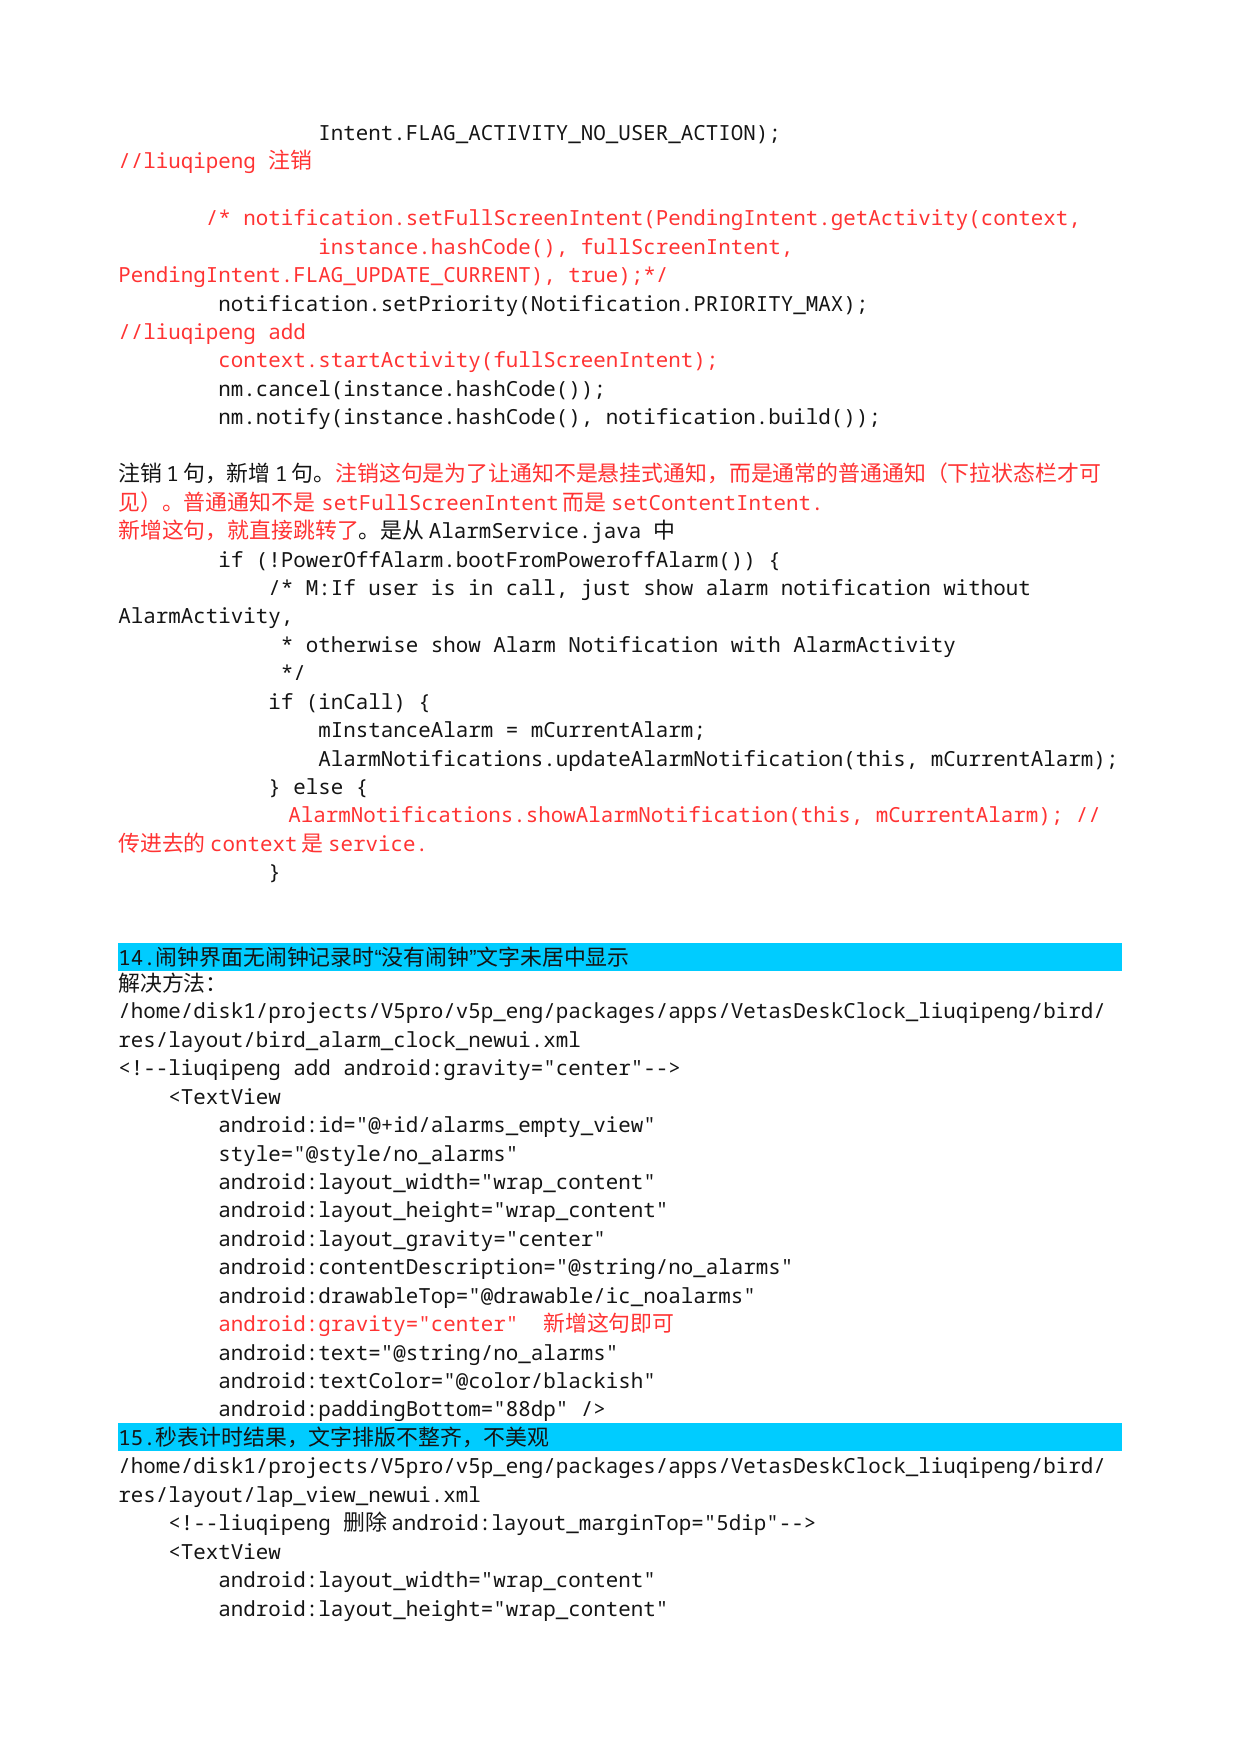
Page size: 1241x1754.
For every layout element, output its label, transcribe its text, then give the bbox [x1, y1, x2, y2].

text mInstanceAlarm = mCurrentAlarm; [118, 715, 1122, 744]
text //liuqipeng add [118, 317, 1122, 346]
text 解决方法： [118, 971, 1122, 996]
text android:textColor="@color/blackish" [118, 1366, 1122, 1394]
text android:layout_height="wrap_content" [118, 1196, 1122, 1224]
text android:contentDescription="@string/no_alarms" [118, 1252, 1122, 1281]
text style="@style/no_alarms" [118, 1139, 1122, 1167]
text 15.秒表计时结果，文字排版不整齐，不美观 [118, 1423, 1122, 1451]
text context.startActivity(fullScreenIntent); [118, 346, 1122, 374]
text <TextView [118, 1537, 1122, 1565]
text 新增这句，就直接跳转了。是从AlarmService.java 中 [118, 516, 1122, 545]
text if (inCall) { [118, 687, 1122, 715]
text } else { [118, 772, 1122, 801]
text 14.闹钟界面无闹钟记录时“没有闹钟”文字未居中显示 [118, 943, 1122, 971]
text <!--liuqipeng 删除android:layout_marginTop="5dip"--> [118, 1508, 1122, 1537]
text AlarmNotifications.showAlarmNotification(this, mCurrentAlarm); //传进去的context是service. [118, 801, 1122, 857]
text AlarmNotifications.updateAlarmNotification(this, mCurrentAlarm); [118, 744, 1122, 772]
text /* notification.setFullScreenIntent(PendingIntent.getActivity(context, [118, 203, 1122, 232]
text 注销1句，新增1句。注销这句是为了让通知不是悬挂式通知，而是通常的普通通知（下拉状态栏才可见）。普通通知不是 setFullScreenIntent而是setContentIntent. [118, 459, 1122, 516]
text android:layout_height="wrap_content" [118, 1594, 1122, 1622]
text if (!PowerOffAlarm.bootFromPoweroffAlarm()) { [118, 545, 1122, 573]
text android:layout_width="wrap_content" [118, 1565, 1122, 1594]
text */ [118, 658, 1122, 687]
text android:layout_gravity="center" [118, 1224, 1122, 1252]
text nm.notify(instance.hashCode(), notification.build()); [118, 402, 1122, 431]
text /* M:If user is in call, just show alarm notification without AlarmActivity, [118, 573, 1122, 630]
text android:drawableTop="@drawable/ic_noalarms" [118, 1281, 1122, 1309]
text * otherwise show Alarm Notification with AlarmActivity [118, 630, 1122, 658]
text <!--liuqipeng add android:gravity="center"--> [118, 1053, 1122, 1082]
text android:gravity="center" 新增这句即可 [118, 1309, 1122, 1338]
text android:paddingBottom="88dp" /> [118, 1394, 1122, 1423]
text /home/disk1/projects/V5pro/v5p_eng/packages/apps/VetasDeskClock_liuqipeng/bird/res/layout/bird_alarm_clock_newui.xml [118, 996, 1122, 1053]
text } [118, 857, 1122, 886]
text instance.hashCode(), fullScreenIntent, PendingIntent.FLAG_UPDATE_CURRENT), true);*/ [118, 232, 1122, 289]
text //liuqipeng 注销 [118, 147, 1122, 175]
text notification.setPriority(Notification.PRIORITY_MAX); [118, 289, 1122, 317]
text /home/disk1/projects/V5pro/v5p_eng/packages/apps/VetasDeskClock_liuqipeng/bird/res/layout/lap_view_newui.xml [118, 1451, 1122, 1508]
text Intent.FLAG_ACTIVITY_NO_USER_ACTION); [118, 118, 1122, 147]
text android:text="@string/no_alarms" [118, 1338, 1122, 1366]
text nm.cancel(instance.hashCode()); [118, 374, 1122, 402]
text android:id="@+id/alarms_empty_view" [118, 1110, 1122, 1139]
text android:layout_width="wrap_content" [118, 1167, 1122, 1196]
text <TextView [118, 1082, 1122, 1110]
